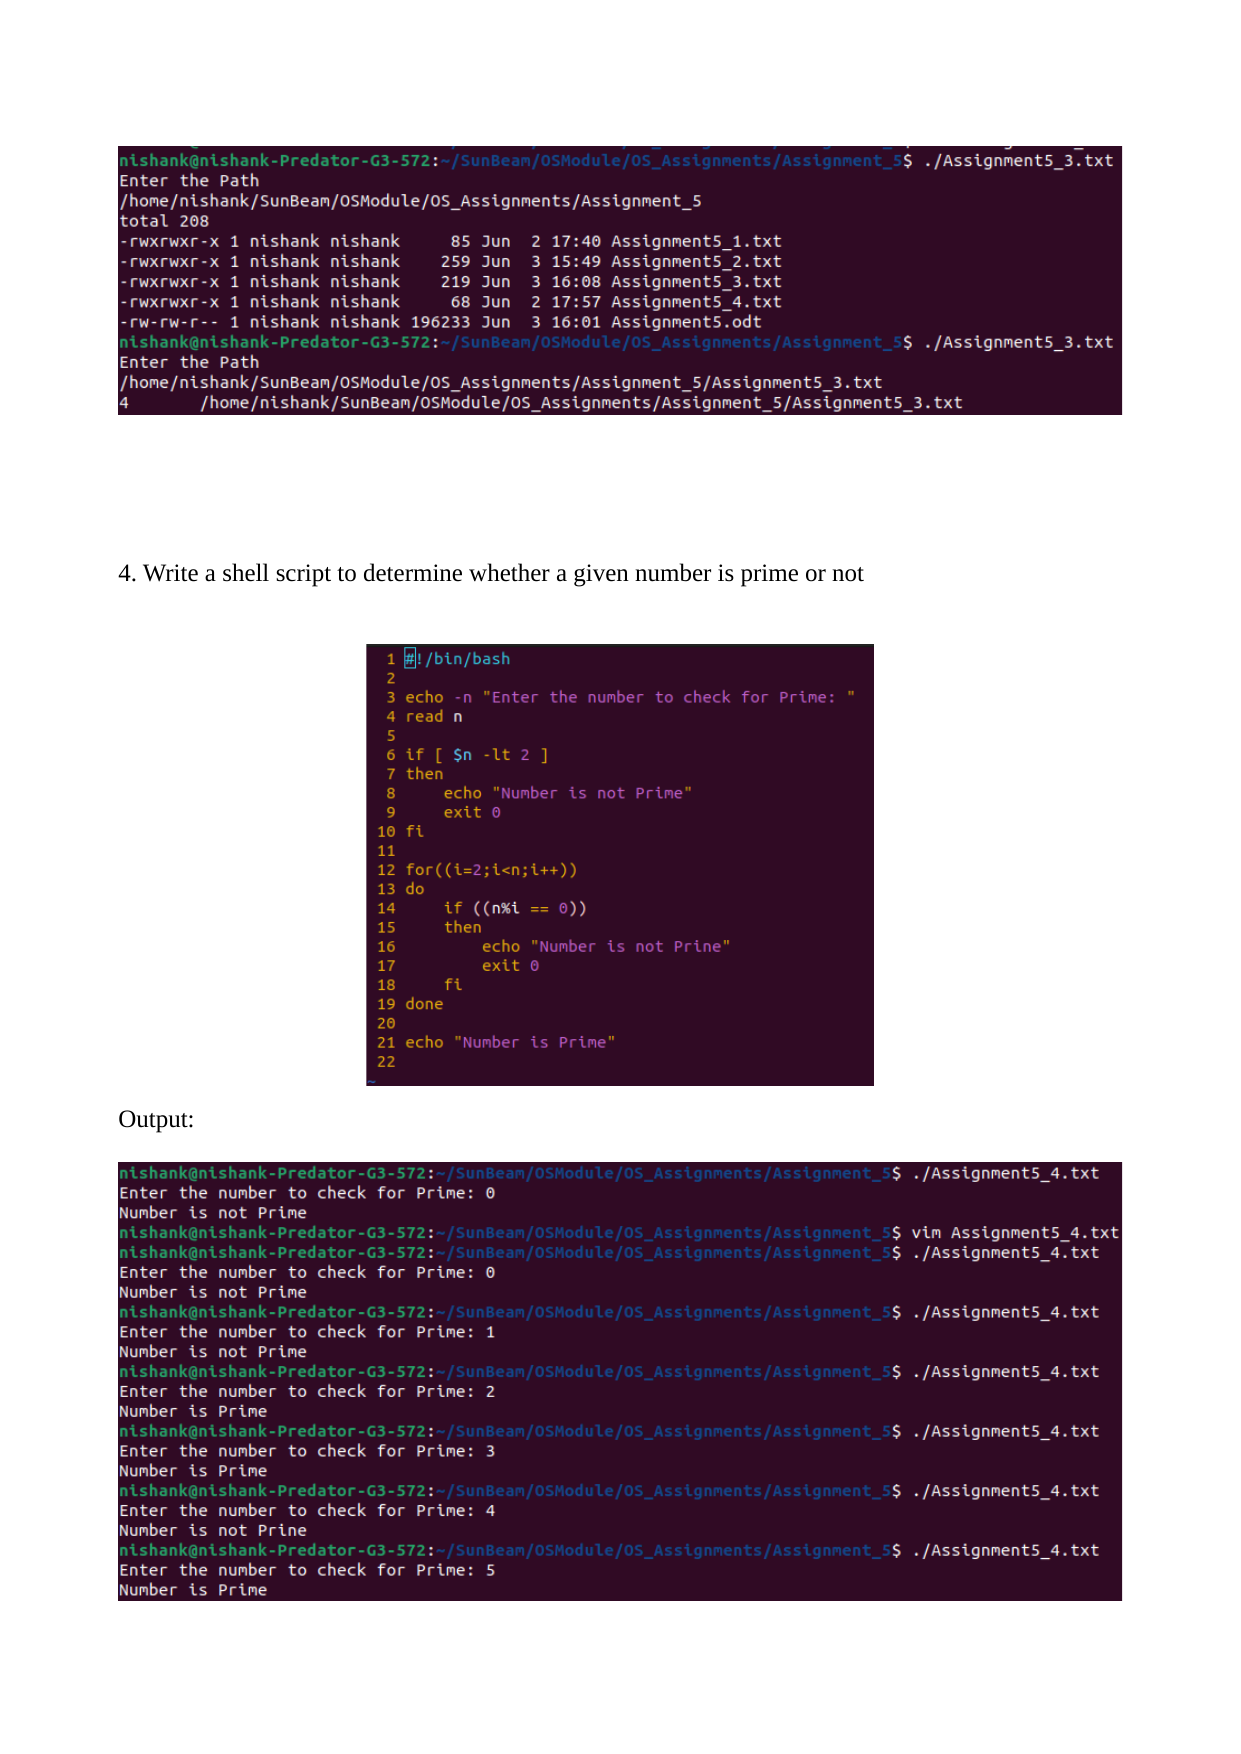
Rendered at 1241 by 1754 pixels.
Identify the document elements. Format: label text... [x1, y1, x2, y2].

picture [366, 644, 874, 1086]
text Output: [118, 1104, 1122, 1133]
picture [118, 1162, 1123, 1601]
picture [118, 146, 1123, 415]
text 4. Write a shell script to determine whether a given number is prime or not [118, 558, 1122, 587]
